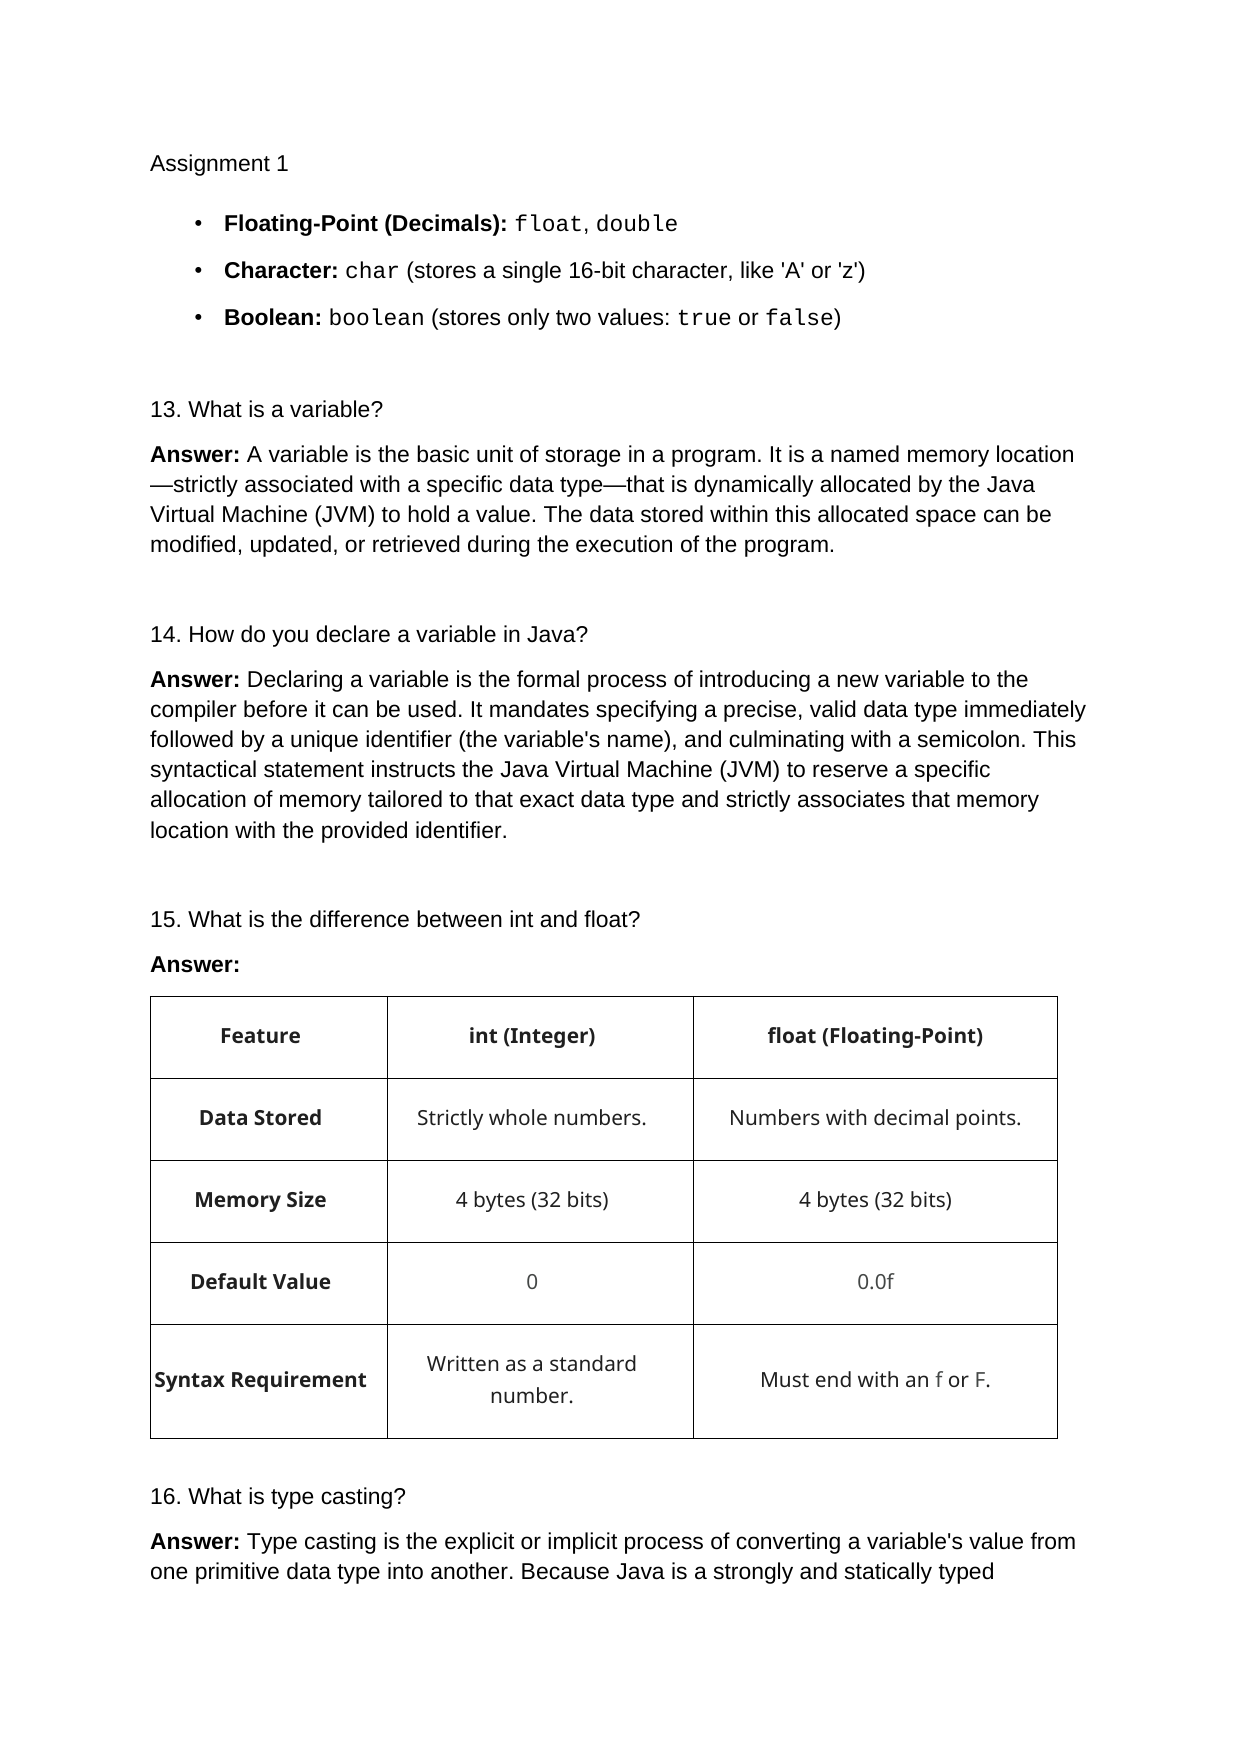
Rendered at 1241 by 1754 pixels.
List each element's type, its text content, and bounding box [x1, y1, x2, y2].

table_cell 0.0f [694, 1243, 1057, 1324]
table_cell Memory Size [151, 1161, 387, 1242]
text 13. What is a variable? [150, 396, 1090, 422]
text Answer: Type casting is the explicit or implicit process of converting a variable's value from one primitive data type into another. Because Java is a strongly and statically typed [150, 1528, 1090, 1584]
table_cell Numbers with decimal points. [694, 1079, 1057, 1160]
table_header float (Floating-Point) [694, 997, 1057, 1078]
text 15. What is the difference between int and float? [150, 906, 1090, 932]
table_cell Must end with an f or F. [694, 1325, 1057, 1438]
table_cell 4 bytes (32 bits) [388, 1161, 693, 1242]
table_cell Default Value [151, 1243, 387, 1324]
list Floating-Point (Decimals): float, double [194, 210, 1090, 238]
table_cell 4 bytes (32 bits) [694, 1161, 1057, 1242]
text Answer: Declaring a variable is the formal process of introducing a new variable to the compiler before it can be used. It mandates specifying a precise, valid data type immediately followed by a unique identifier (the variable's name), and culminating with a semicolon. This syntactical statement instructs the Java Virtual Machine (JVM) to reserve a specific allocation of memory tailored to that exact data type and strictly associates that memory location with the provided identifier. [150, 666, 1090, 843]
text Answer: A variable is the basic unit of storage in a program. It is a named memory location—strictly associated with a specific data type—that is dynamically allocated by the Java Virtual Machine (JVM) to hold a value. The data stored within this allocated space can be modified, updated, or retrieved during the execution of the program. [150, 441, 1090, 557]
table_header int (Integer) [388, 997, 693, 1078]
list Boolean: boolean (stores only two values: true or false) [194, 304, 1090, 332]
text 16. What is type casting? [150, 1483, 1090, 1509]
table_cell Syntax Requirement [151, 1325, 387, 1438]
table_cell 0 [388, 1243, 693, 1324]
table_cell Strictly whole numbers. [388, 1079, 693, 1160]
table_cell Written as a standard number. [388, 1325, 693, 1438]
text 14. How do you declare a variable in Java? [150, 621, 1090, 647]
table_header Feature [151, 997, 387, 1078]
text Answer: [150, 951, 1090, 977]
list Character: char (stores a single 16-bit character, like 'A' or 'z') [194, 257, 1090, 285]
table_cell Data Stored [151, 1079, 387, 1160]
